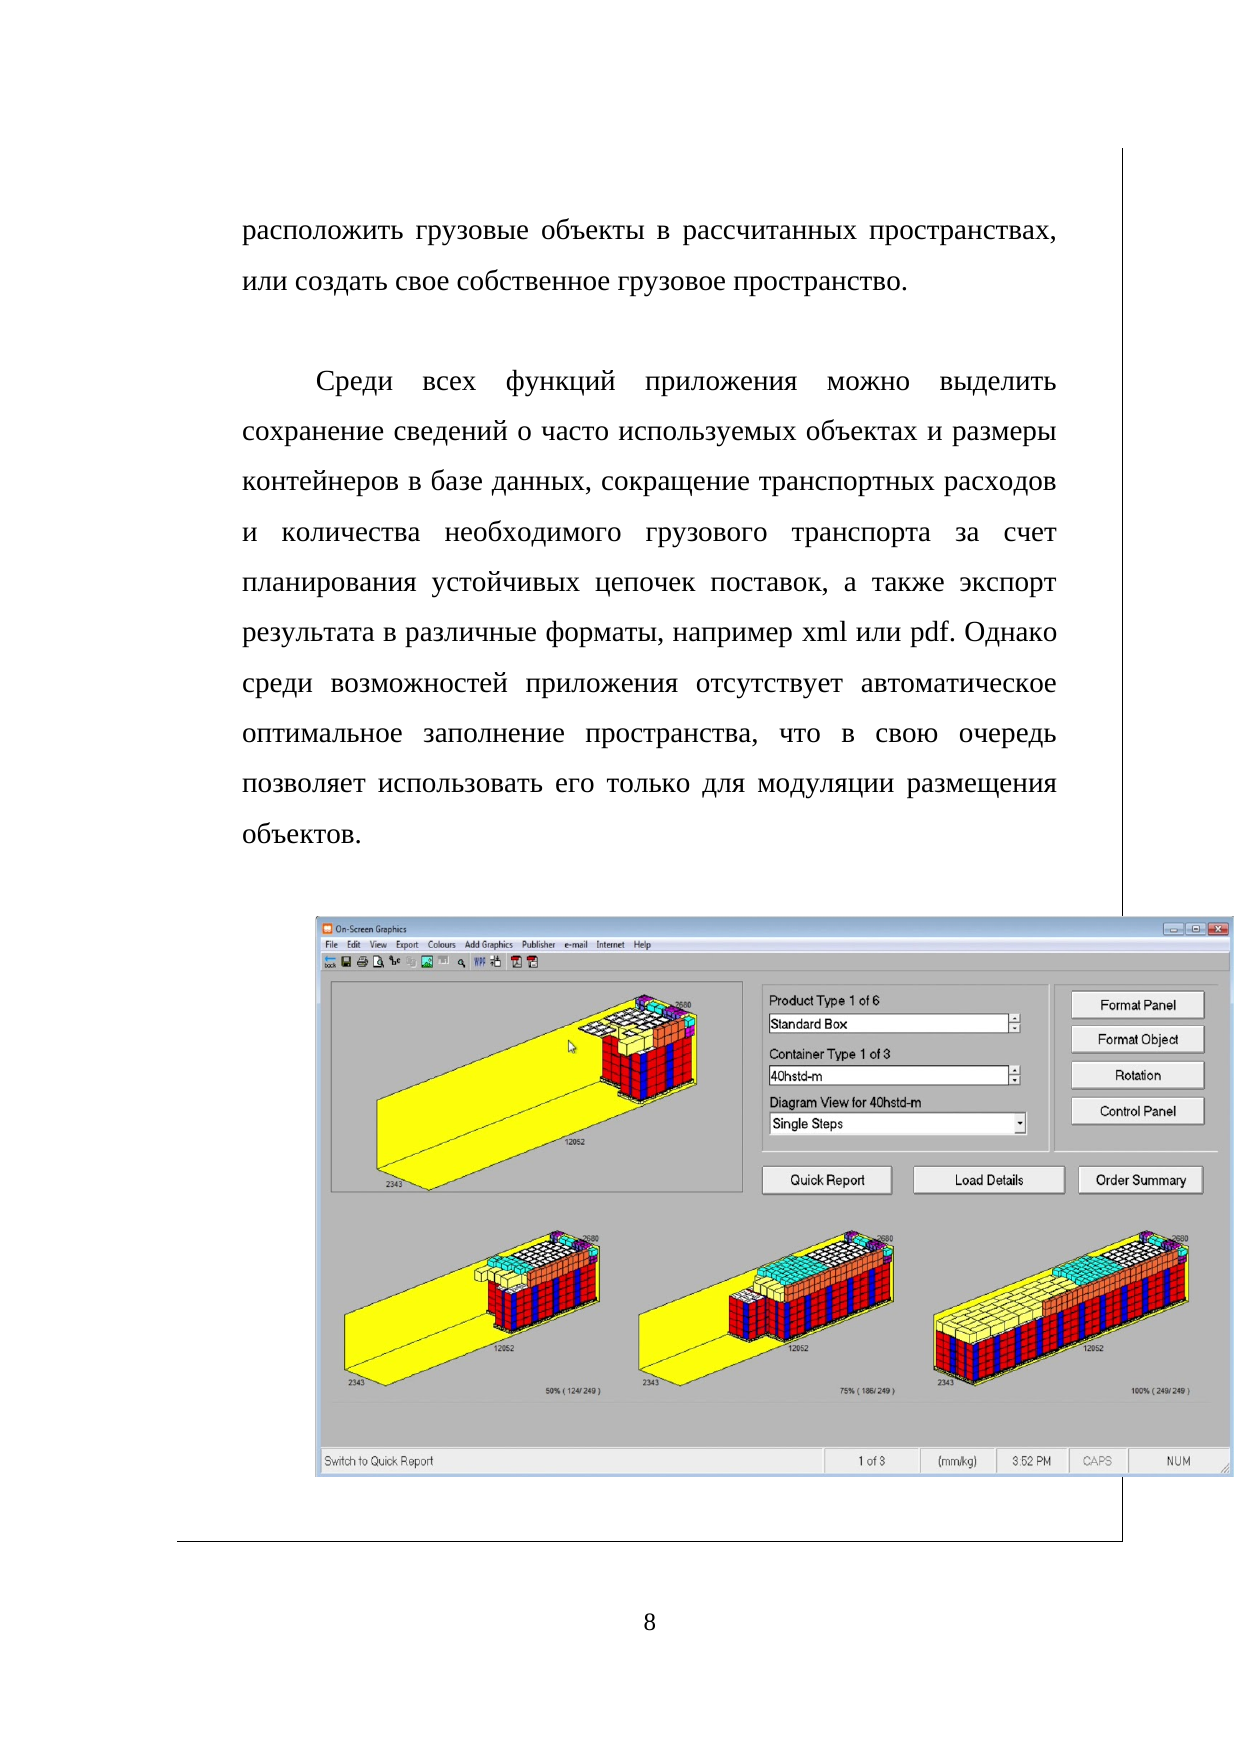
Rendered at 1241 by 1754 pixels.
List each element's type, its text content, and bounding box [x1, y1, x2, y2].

text расположить грузовые объекты в рассчитанных пространствах, или создать свое собственное грузовое пространство. [177, 148, 1122, 296]
text Среди всех функций приложения можно выделить сохранение сведений о часто используемых объектах и размеры контейнеров в базе данных, сокращение транспортных расходов и количества необходимого грузового транспорта за счет планирования устойчивых цепочек поставок, а также экспорт результата в различные форматы, например xml или pdf. Однако среди возможностей приложения отсутствует автоматическое оптимальное заполнение пространства, что в свою очередь позволяет использовать его только для модуляции размещения объектов. [177, 298, 1122, 849]
